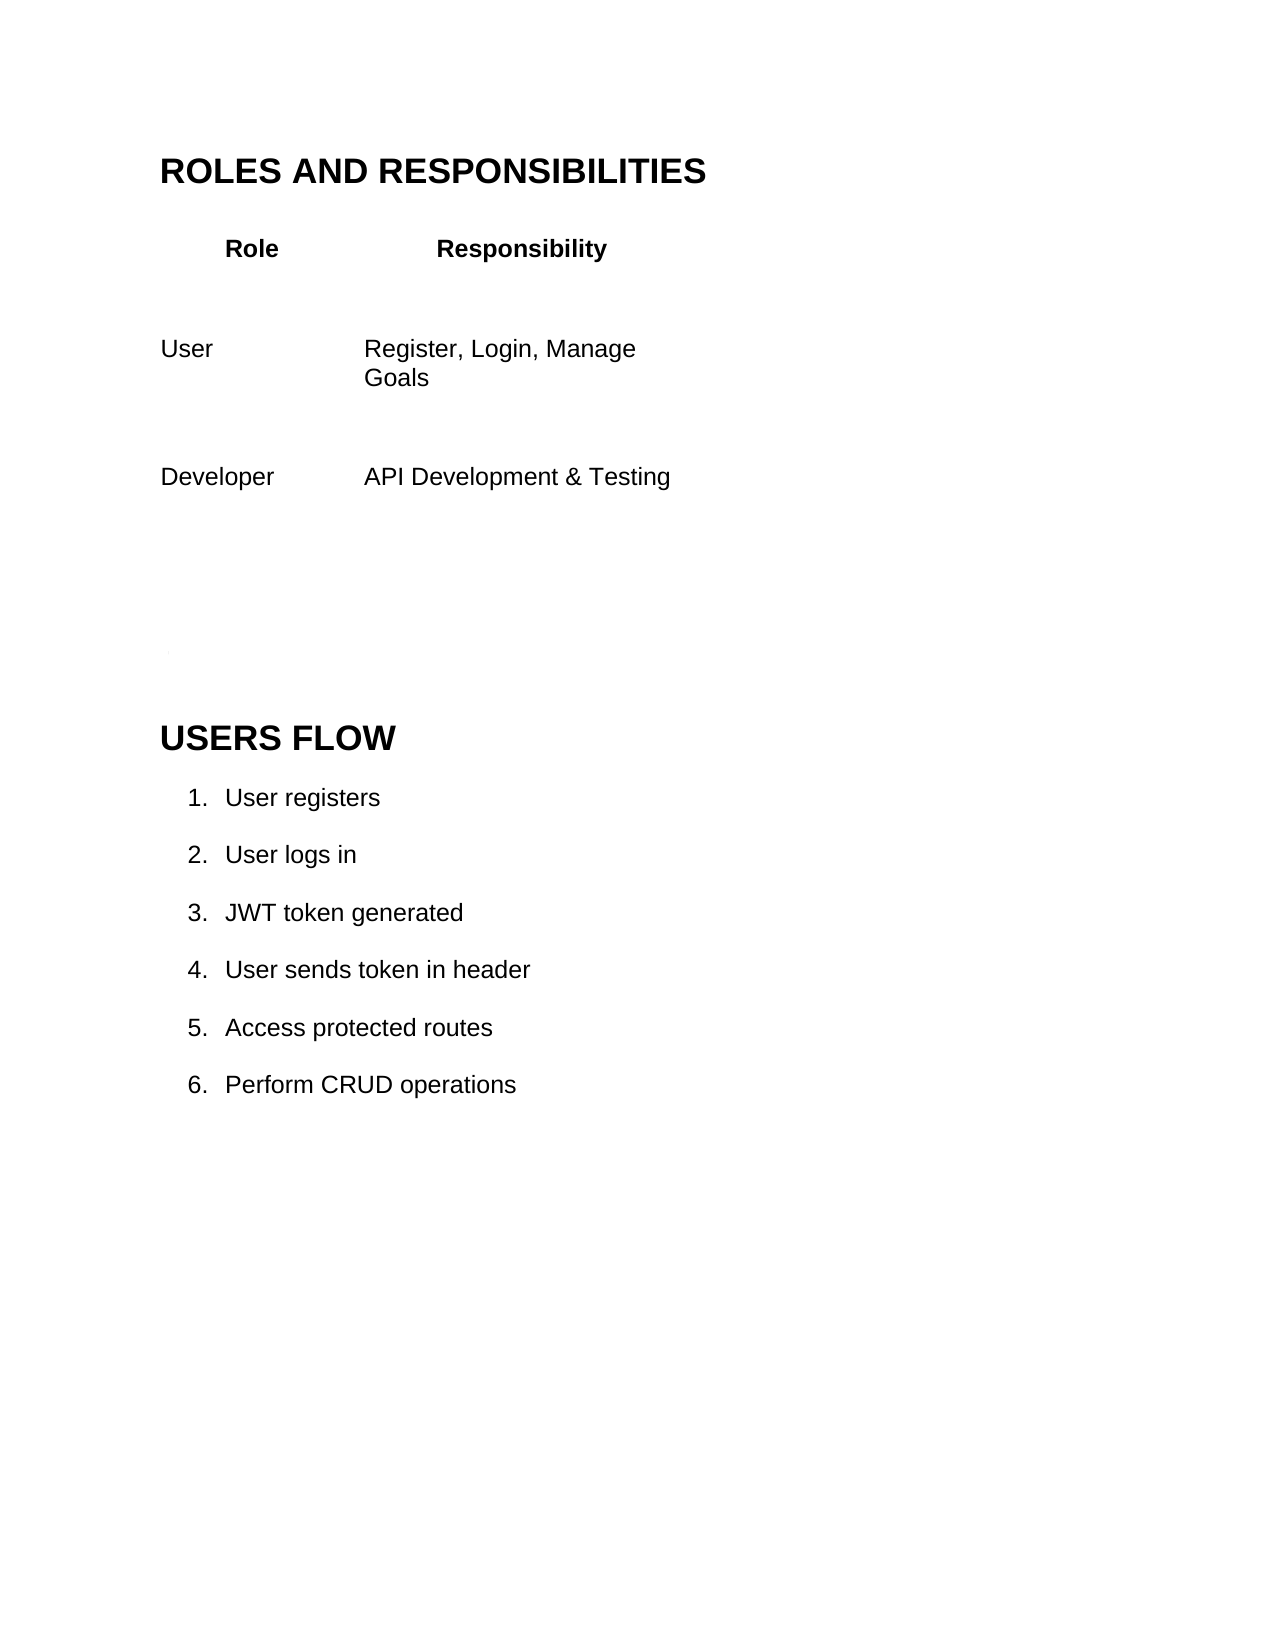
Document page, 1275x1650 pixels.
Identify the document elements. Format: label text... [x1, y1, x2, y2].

table_cell [150, 527, 353, 626]
table_cell [354, 527, 690, 626]
table_cell Register, Login, Manage Goals [354, 299, 690, 427]
list Access protected routes [187, 1013, 1125, 1070]
table_cell User [150, 299, 353, 427]
subtitle USERS FLOW [150, 717, 1125, 758]
list JWT token generated [187, 898, 1125, 955]
table_cell API Development & Testing [354, 427, 690, 527]
table_header Role [150, 199, 353, 299]
list User registers [187, 783, 1125, 840]
table_header Responsibility [354, 199, 690, 299]
table_cell Developer [150, 427, 353, 527]
list User sends token in header [187, 955, 1125, 1013]
list User logs in [187, 840, 1125, 898]
subtitle ROLES AND RESPONSIBILITIES [150, 150, 1125, 191]
list Perform CRUD operations [187, 1070, 1125, 1099]
